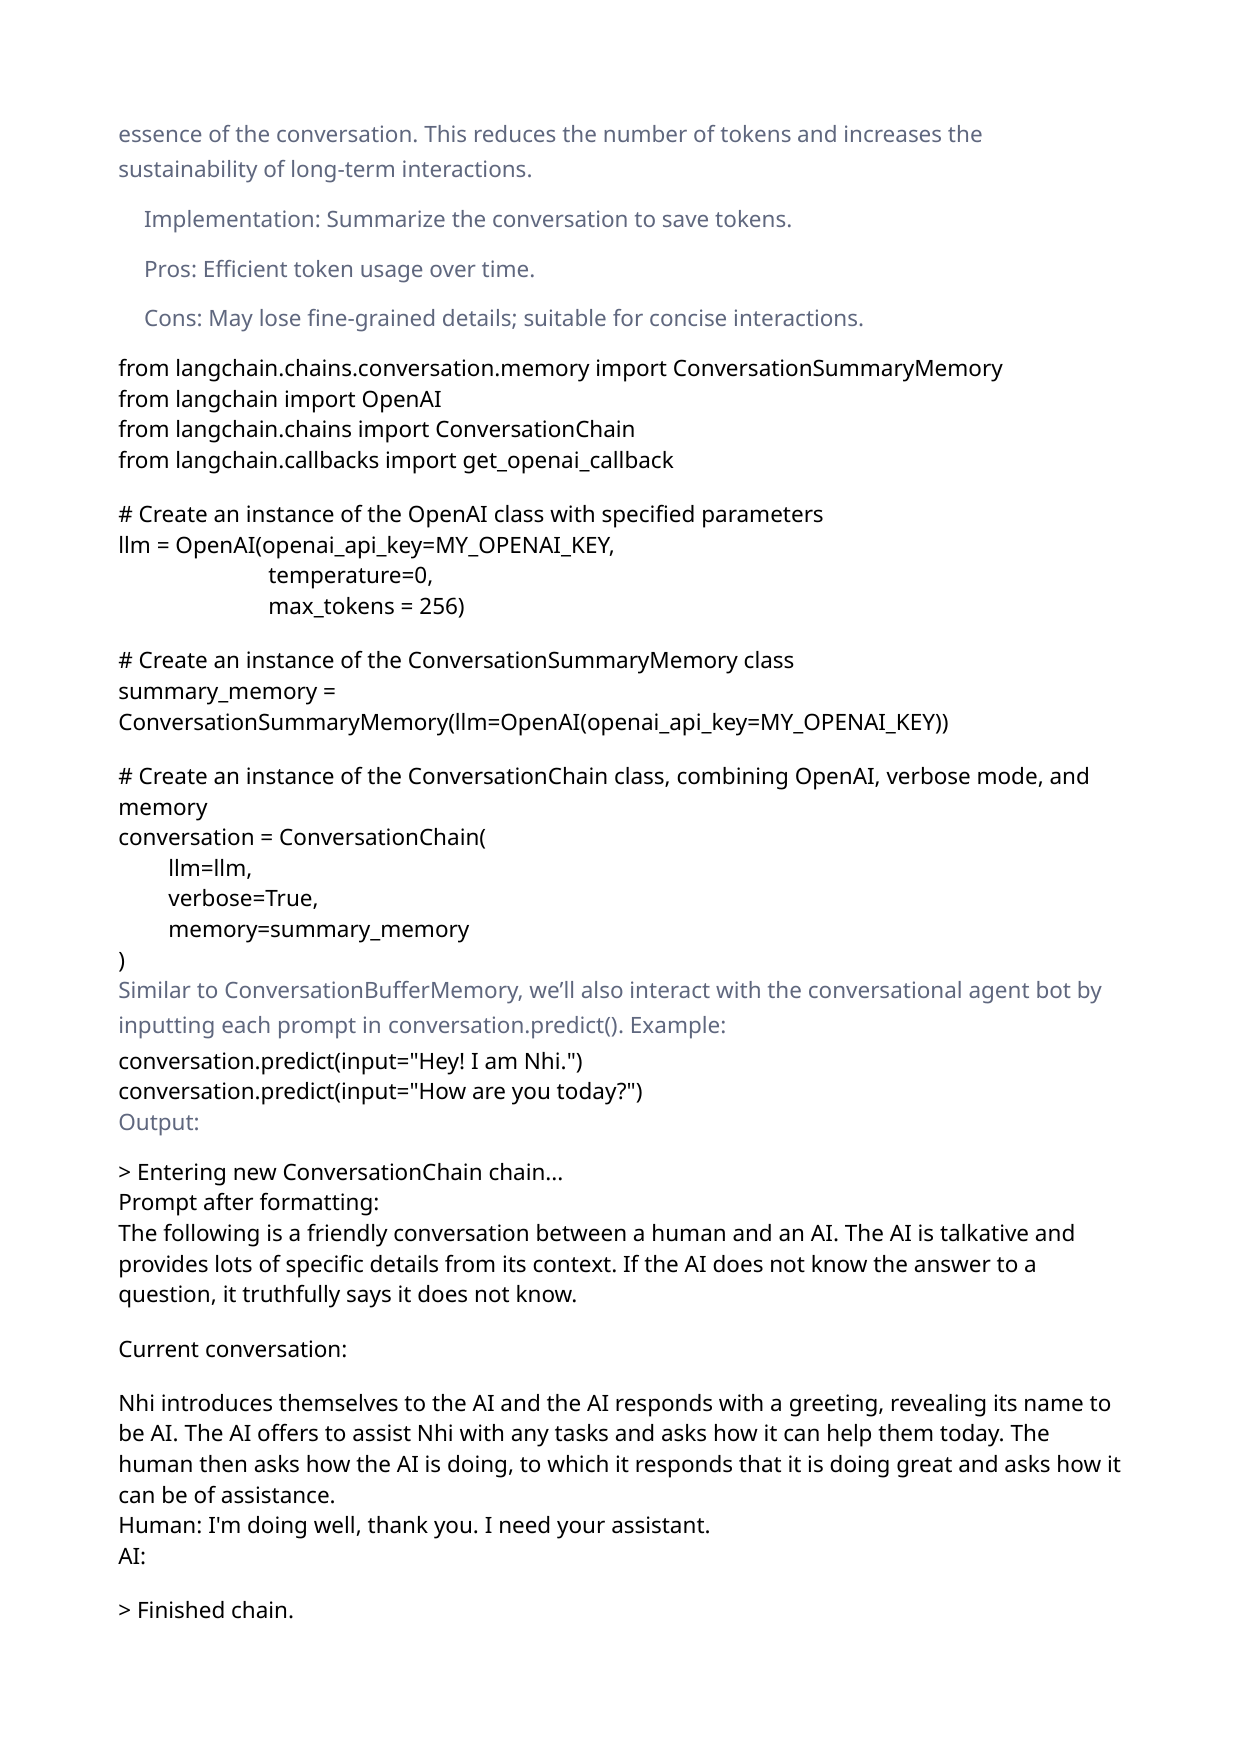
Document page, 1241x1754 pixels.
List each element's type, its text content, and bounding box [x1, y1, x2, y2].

text essence of the conversation. This reduces the number of tokens and increases the sustainability of long-term interactions. [118, 118, 1122, 184]
text > Entering new ConversationChain chain... [118, 1156, 1122, 1187]
text conversation.predict(input="How are you today?") [118, 1076, 1122, 1106]
text from langchain.callbacks import get_openai_callback [118, 444, 1122, 475]
text Nhi introduces themselves to the AI and the AI responds with a greeting, revealing its name to be AI. The AI offers to assist Nhi with any tasks and asks how it can help them today. The human then asks how the AI is doing, to which it responds that it is doing great and asks how it can be of assistance. [118, 1387, 1122, 1510]
text AI: [118, 1540, 1122, 1571]
text memory=summary_memory [118, 913, 1122, 944]
text verbose=True, [118, 883, 1122, 913]
text # Create an instance of the ConversationSummaryMemory class [118, 645, 1122, 675]
text llm = OpenAI(openai_api_key=MY_OPENAI_KEY, [118, 529, 1122, 560]
text temperature=0, [118, 560, 1122, 591]
text Prompt after formatting: [118, 1187, 1122, 1217]
text conversation.predict(input="Hey! I am Nhi.") [118, 1045, 1122, 1076]
text from langchain import OpenAI [118, 383, 1122, 414]
text conversation = ConversationChain( [118, 822, 1122, 852]
text 🎯 Implementation: Summarize the conversation to save tokens. [118, 203, 1122, 234]
text from langchain.chains.conversation.memory import ConversationSummaryMemory [118, 352, 1122, 383]
text Output: [118, 1106, 1122, 1137]
text The following is a friendly conversation between a human and an AI. The AI is talkative and provides lots of specific details from its context. If the AI does not know the answer to a question, it truthfully says it does not know. [118, 1217, 1122, 1309]
text Human: I'm doing well, thank you. I need your assistant. [118, 1510, 1122, 1540]
text max_tokens = 256) [118, 591, 1122, 621]
text Current conversation: [118, 1333, 1122, 1363]
text from langchain.chains import ConversationChain [118, 414, 1122, 444]
text llm=llm, [118, 852, 1122, 883]
text summary_memory = ConversationSummaryMemory(llm=OpenAI(openai_api_key=MY_OPENAI_KEY)) [118, 675, 1122, 737]
text > Finished chain. [118, 1594, 1122, 1625]
text # Create an instance of the ConversationChain class, combining OpenAI, verbose mode, and memory [118, 760, 1122, 822]
text Similar to ConversationBufferMemory, we’ll also interact with the conversational agent bot by inputting each prompt in conversation.predict(). Example: [118, 975, 1122, 1041]
text ✅ Pros: Efficient token usage over time. [118, 253, 1122, 283]
text ❌ Cons: May lose fine-grained details; suitable for concise interactions. [118, 303, 1122, 333]
text ) [118, 944, 1122, 975]
text # Create an instance of the OpenAI class with specified parameters [118, 499, 1122, 529]
